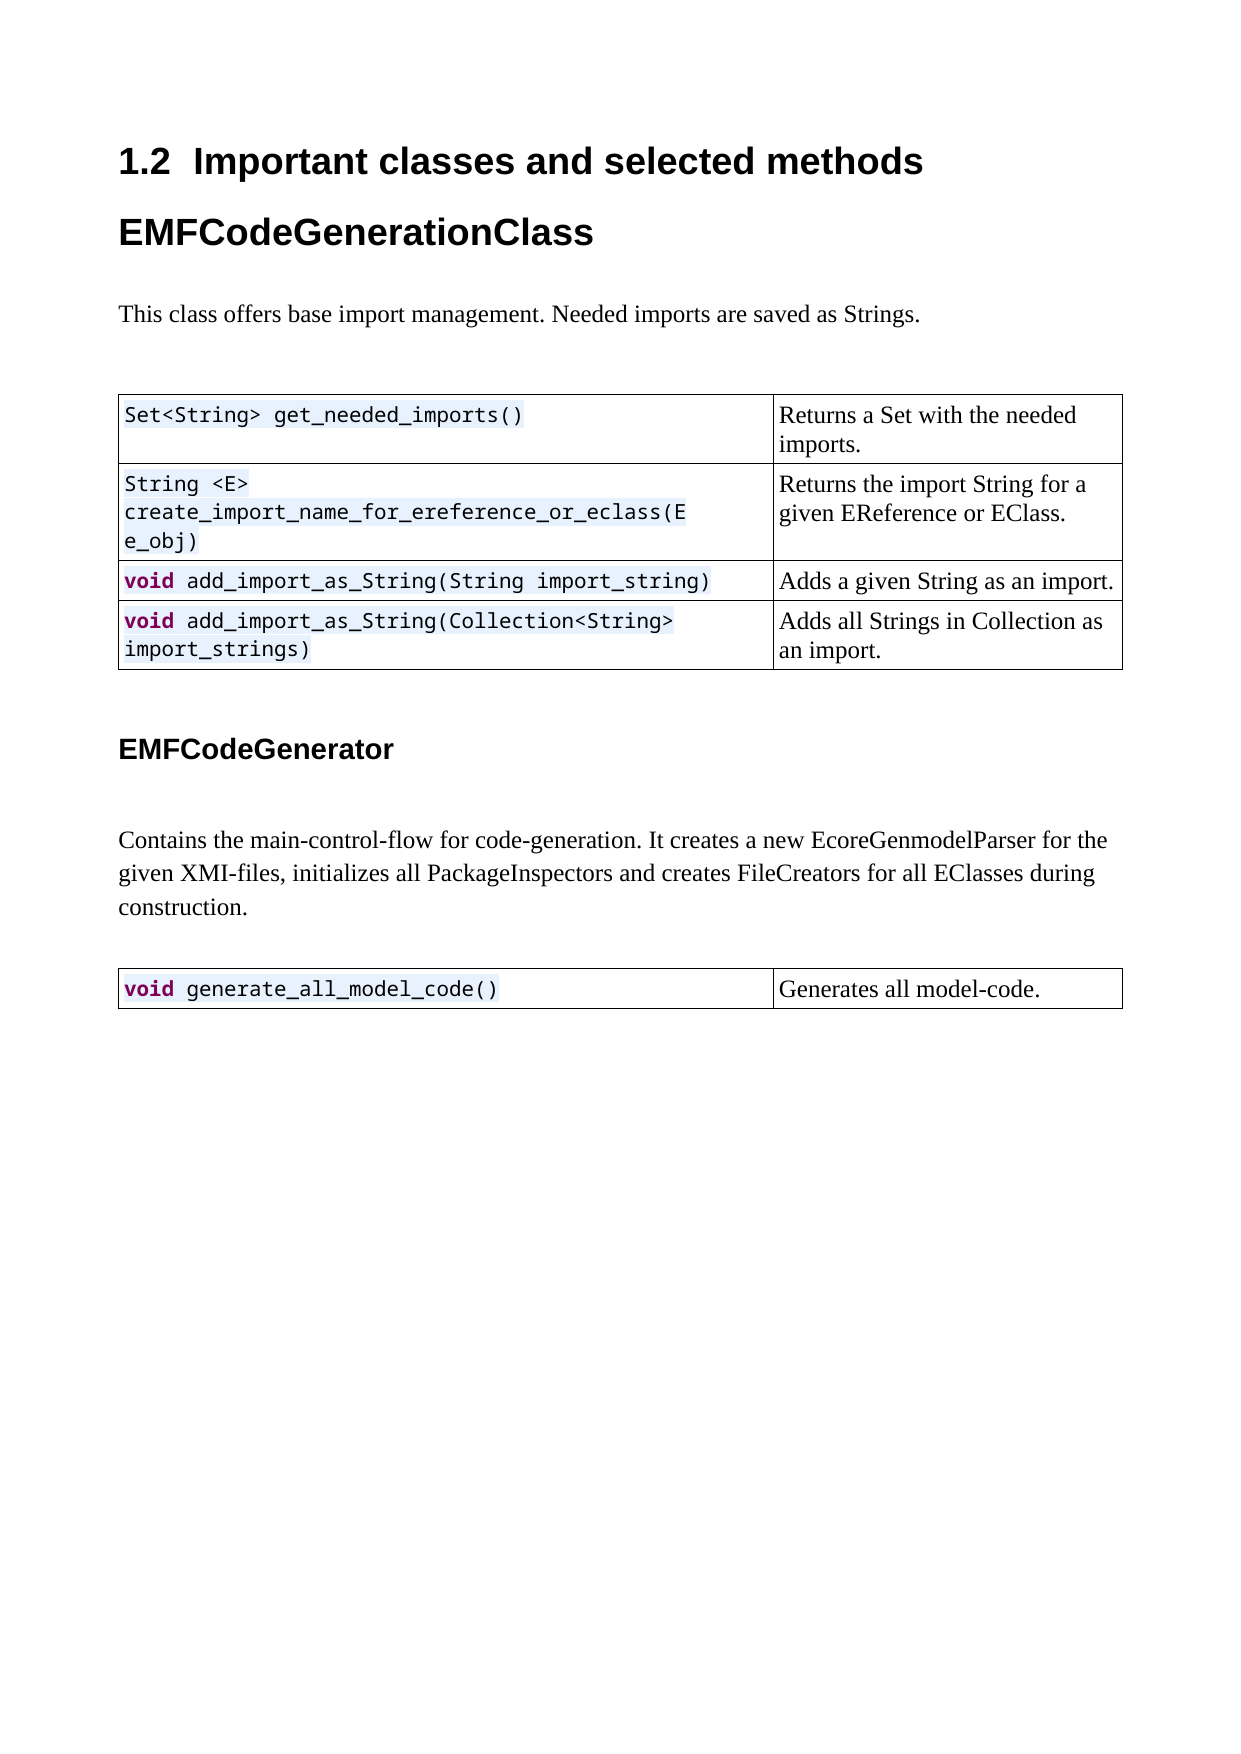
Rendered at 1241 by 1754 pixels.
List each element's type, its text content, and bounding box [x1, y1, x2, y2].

table_cell String <E> create_import_name_for_ereference_or_eclass(E e_obj) [119, 464, 773, 560]
subtitle EMFCodeGenerator [118, 732, 1122, 765]
table_cell void add_import_as_String(String import_string) [119, 561, 773, 600]
table_header Set<String> get_needed_imports() [119, 395, 773, 463]
table_cell Returns the import String for a given EReference or EClass. [774, 464, 1122, 560]
subtitle Important classes and selected methods [118, 139, 1122, 183]
table_header Returns a Set with the needed imports. [774, 395, 1122, 463]
subtitle EMFCodeGenerationClass [118, 210, 1122, 253]
text This class offers base import management. Needed imports are saved as Strings. [118, 266, 1122, 328]
table_cell Adds all Strings in Collection as an import. [774, 601, 1122, 669]
table_cell void add_import_as_String(Collection<String> import_strings) [119, 601, 773, 669]
table_header void generate_all_model_code() [119, 969, 773, 1008]
table_header Generates all model-code. [774, 969, 1122, 1008]
table_cell Adds a given String as an import. [774, 561, 1122, 600]
text Contains the main-control-flow for code-generation. It creates a new EcoreGenmodelParser for the given XMI-files, initializes all PackageInspectors and creates FileCreators for all EClasses during construction. [118, 826, 1122, 920]
